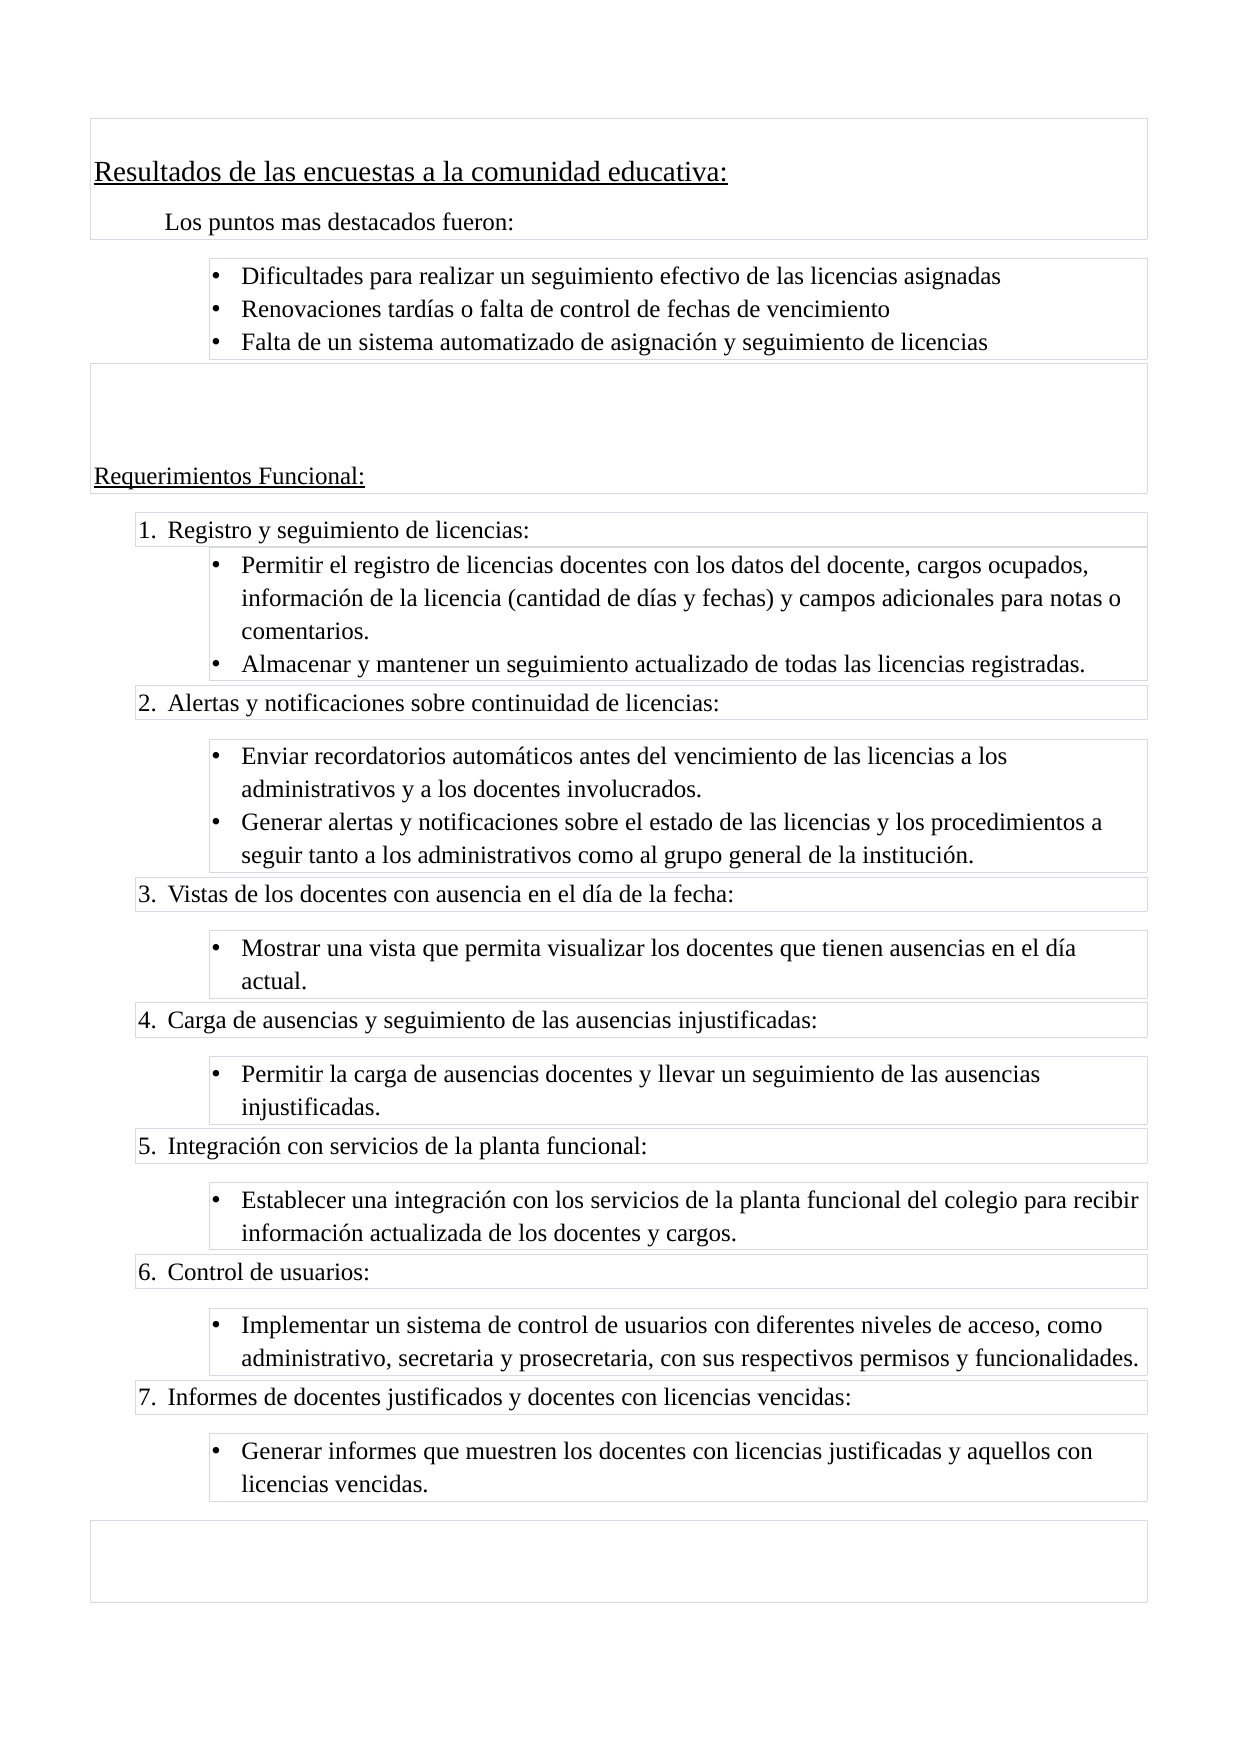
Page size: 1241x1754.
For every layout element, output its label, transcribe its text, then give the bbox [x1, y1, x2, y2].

list Dificultades para realizar un seguimiento efectivo de las licencias asignadas [210, 259, 1147, 290]
list Establecer una integración con los servicios de la planta funcional del colegio para recibir información actualizada de los docentes y cargos. [210, 1183, 1147, 1249]
list Informes de docentes justificados y docentes con licencias vencidas: [136, 1381, 1147, 1414]
list Renovaciones tardías o falta de control de fechas de vencimiento [210, 291, 1147, 323]
list Registro y seguimiento de licencias: [136, 513, 1147, 546]
list Generar alertas y notificaciones sobre el estado de las licencias y los procedimientos a seguir tanto a los administrativos como al grupo general de la institución. [210, 804, 1147, 872]
list Generar informes que muestren los docentes con licencias justificadas y aquellos con licencias vencidas. [210, 1434, 1147, 1501]
text Resultados de las encuestas a la comunidad educativa: [91, 151, 1147, 188]
list Carga de ausencias y seguimiento de las ausencias injustificadas: [136, 1003, 1147, 1037]
list Permitir el registro de licencias docentes con los datos del docente, cargos ocupados, información de la licencia (cantidad de días y fechas) y campos adicionales para notas o comentarios. [210, 548, 1147, 644]
list Control de usuarios: [136, 1255, 1147, 1288]
list Mostrar una vista que permita visualizar los docentes que tienen ausencias en el día actual. [210, 931, 1147, 998]
text Requerimientos Funcional: [91, 458, 1147, 493]
list Alertas y notificaciones sobre continuidad de licencias: [136, 686, 1147, 719]
list Permitir la carga de ausencias docentes y llevar un seguimiento de las ausencias injustificadas. [210, 1057, 1147, 1124]
list Integración con servicios de la planta funcional: [136, 1129, 1147, 1163]
text Los puntos mas destacados fueron: [91, 204, 1147, 239]
list Enviar recordatorios automáticos antes del vencimiento de las licencias a los administrativos y a los docentes involucrados. [210, 740, 1147, 803]
list Falta de un sistema automatizado de asignación y seguimiento de licencias [210, 324, 1147, 359]
list Almacenar y mantener un seguimiento actualizado de todas las licencias registradas. [210, 646, 1147, 680]
list Vistas de los docentes con ausencia en el día de la fecha: [136, 878, 1147, 911]
list Implementar un sistema de control de usuarios con diferentes niveles de acceso, como administrativo, secretaria y prosecretaria, con sus respectivos permisos y funcionalidades. [210, 1309, 1147, 1375]
